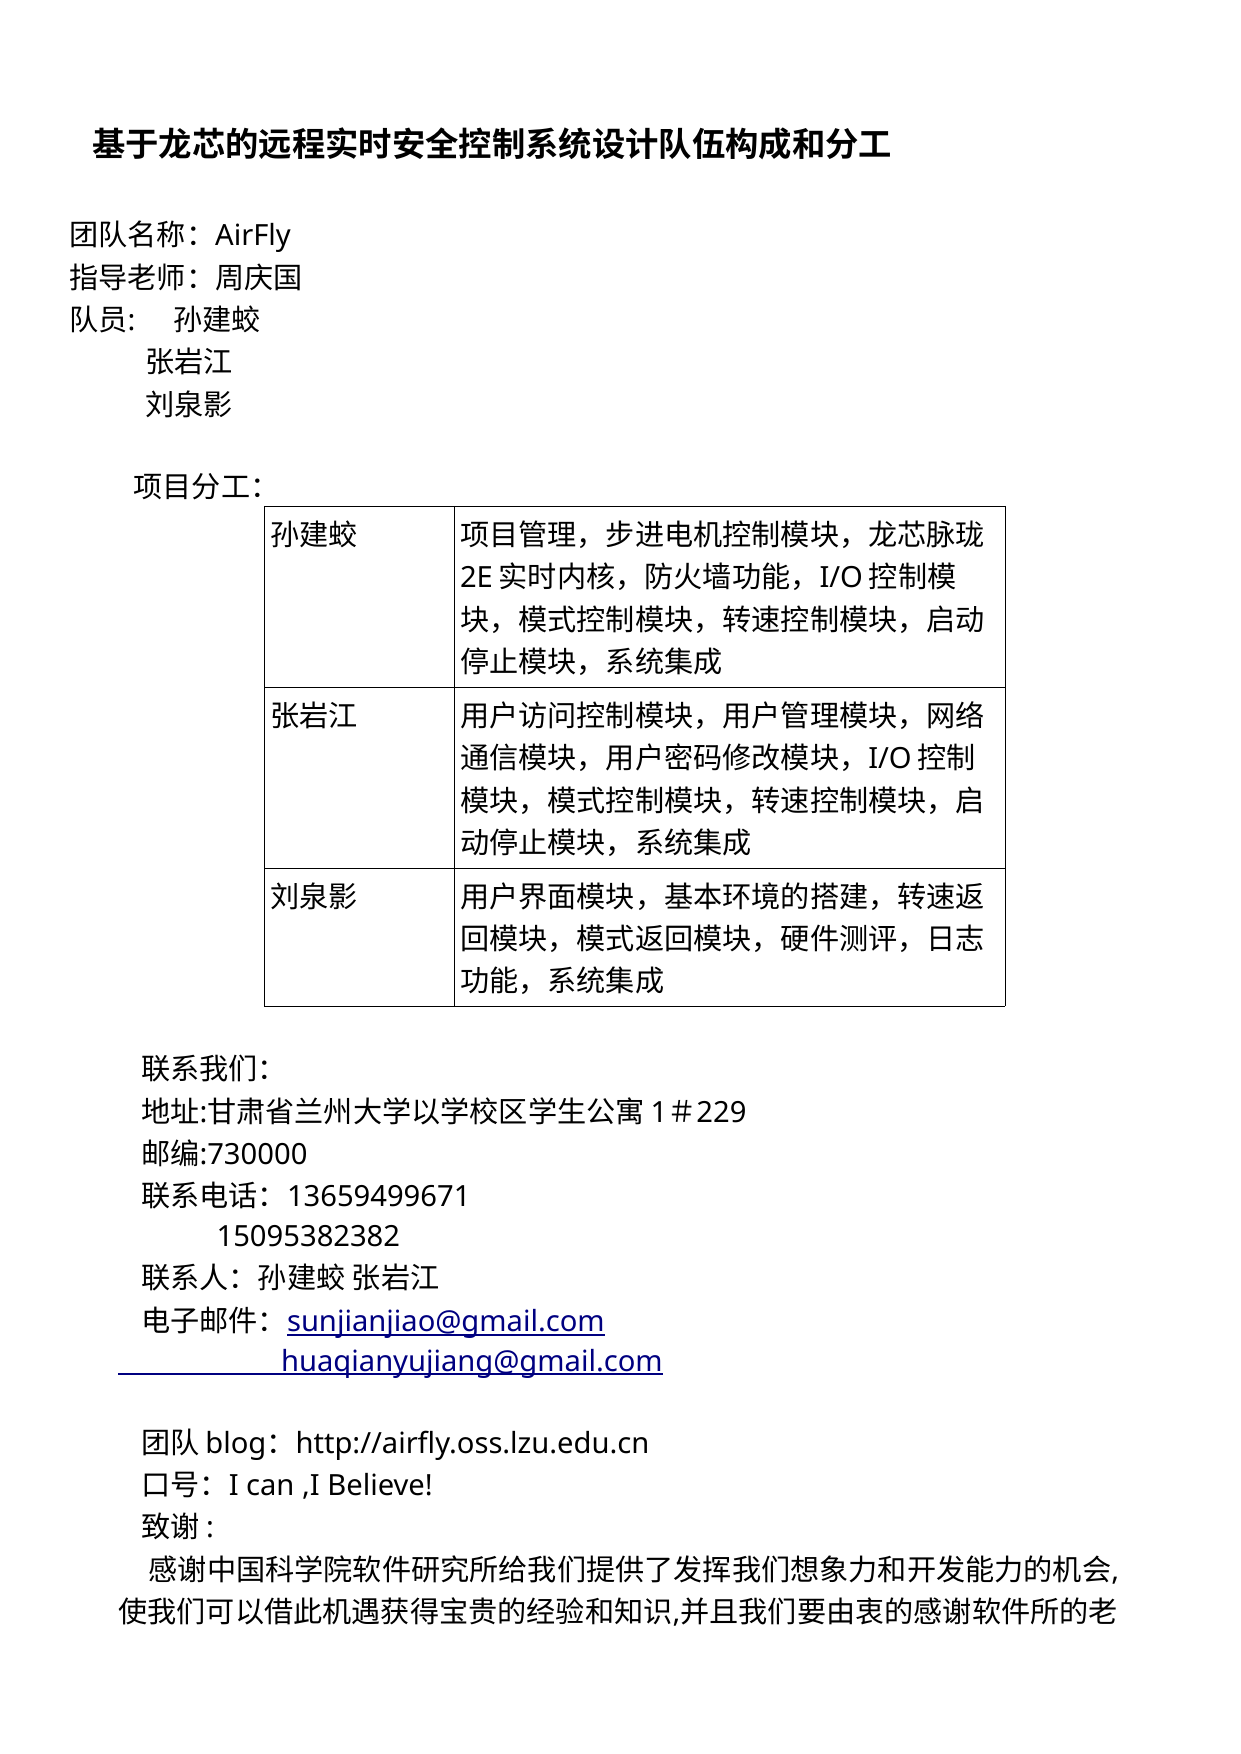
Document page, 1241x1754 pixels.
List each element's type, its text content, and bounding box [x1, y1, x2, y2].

text 15095382382 [118, 1215, 1122, 1255]
text 指导老师：周庆国 [0, 254, 1122, 297]
table_cell 刘泉影 [265, 869, 454, 1006]
text 联系电话：13659499671 [118, 1173, 1122, 1215]
text 张岩江 [0, 339, 1122, 381]
text 感谢中国科学院软件研究所给我们提供了发挥我们想象力和开发能力的机会,使我们可以借此机遇获得宝贵的经验和知识,并且我们要由衷的感谢软件所的老 [118, 1546, 1122, 1631]
text 邮编:730000 [118, 1131, 1122, 1173]
table_cell 用户访问控制模块，用户管理模块，网络通信模块，用户密码修改模块，I/O控制模块，模式控制模块，转速控制模块，启动停止模块，系统集成 [455, 688, 1005, 867]
text 刘泉影 [0, 381, 1122, 424]
table_header 项目管理，步进电机控制模块，龙芯脉珑2E实时内核，防火墙功能，I/O控制模块，模式控制模块，转速控制模块，启动停止模块，系统集成 [455, 507, 1005, 687]
text huaqianyujiang@gmail.com [118, 1340, 1122, 1379]
text 团队blog：http://airfly.oss.lzu.edu.cn [118, 1419, 1122, 1462]
text 基于龙芯的远程实时安全控制系统设计队伍构成和分工 [0, 118, 1122, 166]
table_cell 张岩江 [265, 688, 454, 867]
text 队员: 孙建蛟 [0, 297, 1122, 339]
text 联系我们： [118, 1046, 1122, 1088]
table_cell 用户界面模块，基本环境的搭建，转速返回模块，模式返回模块，硬件测评，日志功能，系统集成 [455, 869, 1005, 1006]
text 联系人：孙建蛟 张岩江 [118, 1255, 1122, 1297]
text 团队名称：AirFly [0, 212, 1122, 254]
text 地址:甘肃省兰州大学以学校区学生公寓1＃229 [118, 1088, 1122, 1131]
text 口号：I can ,I Believe! [118, 1462, 1122, 1504]
text 致谢 : [118, 1504, 1122, 1546]
text 项目分工： [118, 463, 1122, 506]
table_header 孙建蛟 [265, 507, 454, 687]
text 电子邮件：sunjianjiao@gmail.com [118, 1297, 1122, 1340]
